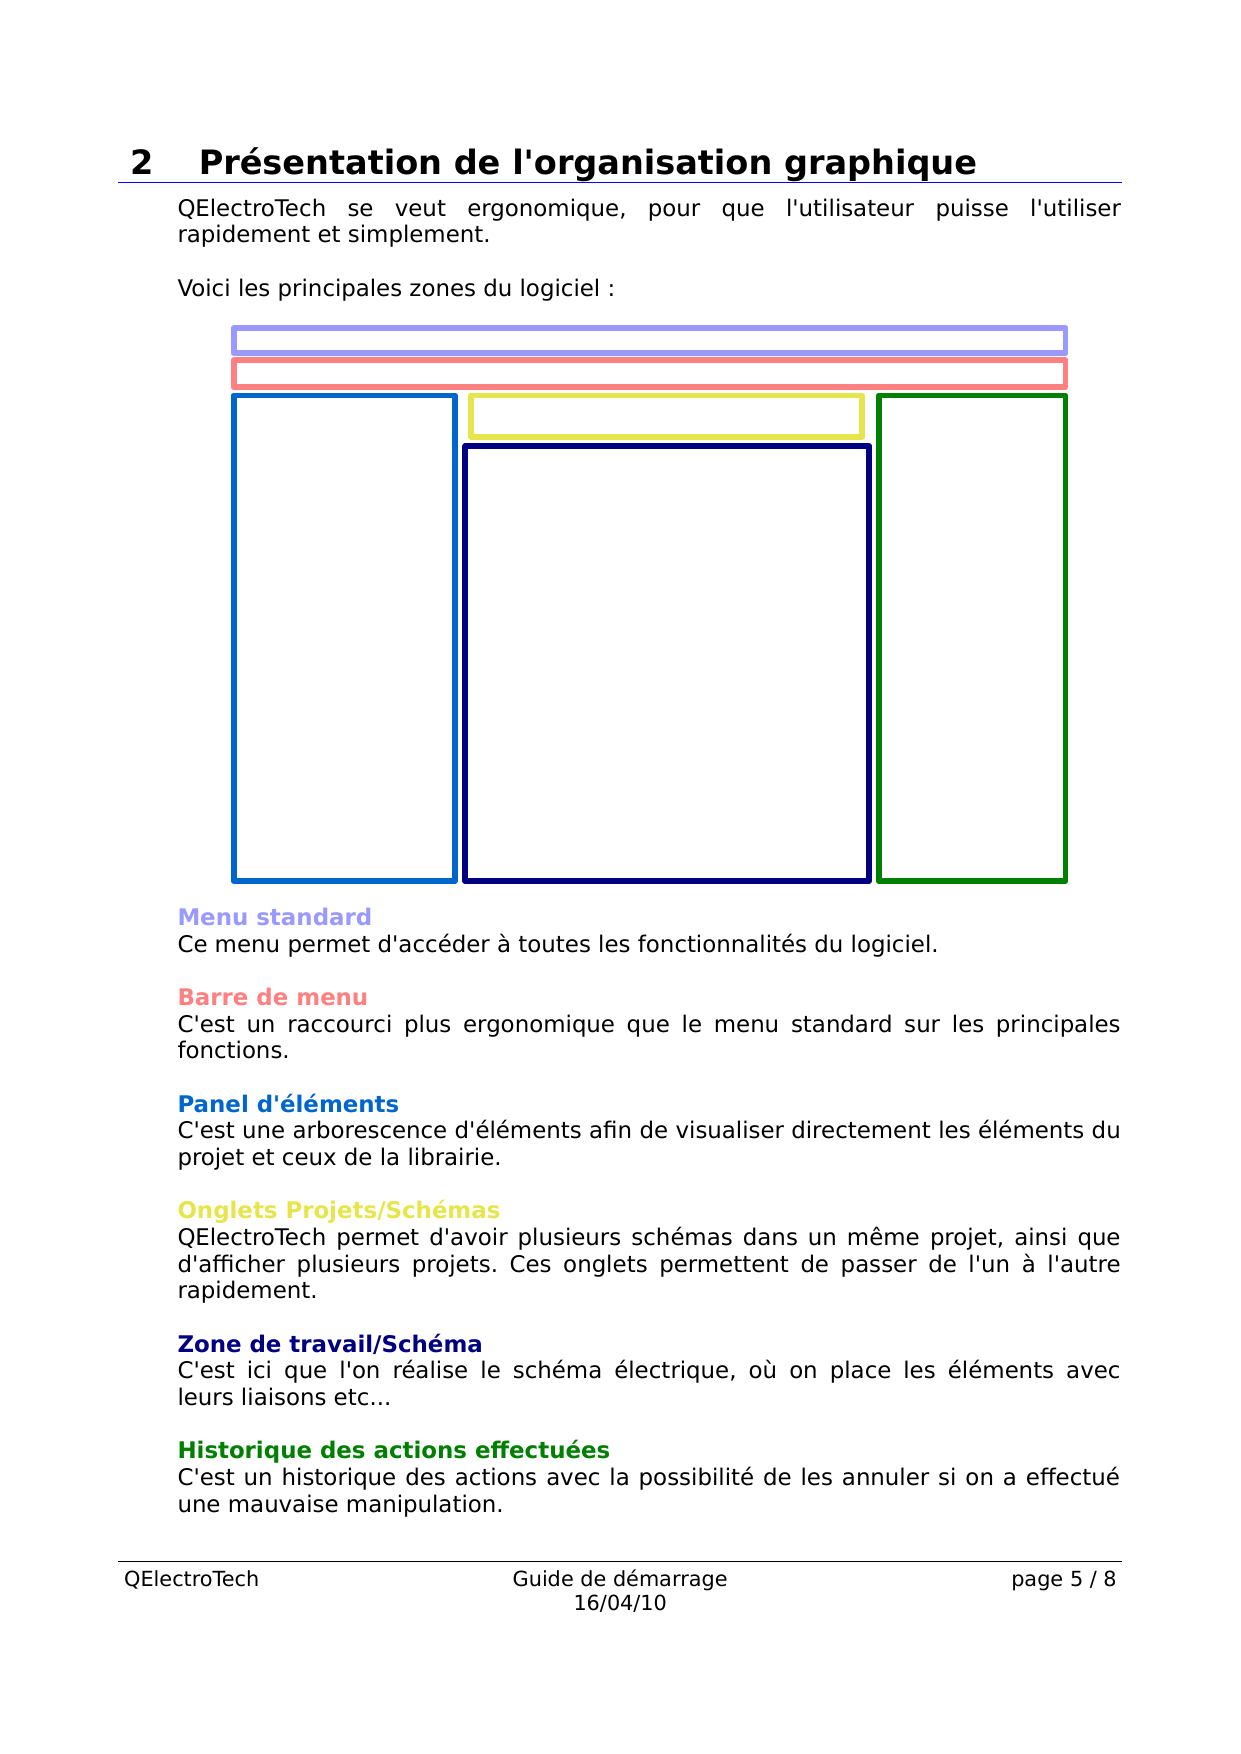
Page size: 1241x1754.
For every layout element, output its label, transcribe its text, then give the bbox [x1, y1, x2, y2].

text Zone de travail/Schéma [177, 1331, 1122, 1357]
text Onglets Projets/Schémas [177, 1197, 1122, 1224]
text QElectroTech se veut ergonomique, pour que l'utilisateur puisse l'utiliser rapidement et simplement. [177, 195, 1122, 248]
subtitle Présentation de l'organisation graphique [118, 143, 1122, 182]
text C'est une arborescence d'éléments afin de visualiser directement les éléments du projet et ceux de la librairie. [177, 1117, 1122, 1171]
text Barre de menu [177, 984, 1122, 1011]
text C'est un historique des actions avec la possibilité de les annuler si on a effectué une mauvaise manipulation. [177, 1464, 1122, 1517]
text C'est ici que l'on réalise le schéma électrique, où on place les éléments avec leurs liaisons etc... [177, 1357, 1122, 1411]
text QElectroTech permet d'avoir plusieurs schémas dans un même projet, ainsi que d'afficher plusieurs projets. Ces onglets permettent de passer de l'un à l'autre rapidement. [177, 1224, 1122, 1304]
text Menu standard [177, 904, 1122, 931]
text Panel d'éléments [177, 1091, 1122, 1117]
text Ce menu permet d'accéder à toutes les fonctionnalités du logiciel. [177, 931, 1122, 957]
text C'est un raccourci plus ergonomique que le menu standard sur les principales fonctions. [177, 1011, 1122, 1064]
text Historique des actions effectuées [177, 1437, 1122, 1464]
text Voici les principales zones du logiciel : [177, 275, 1122, 301]
